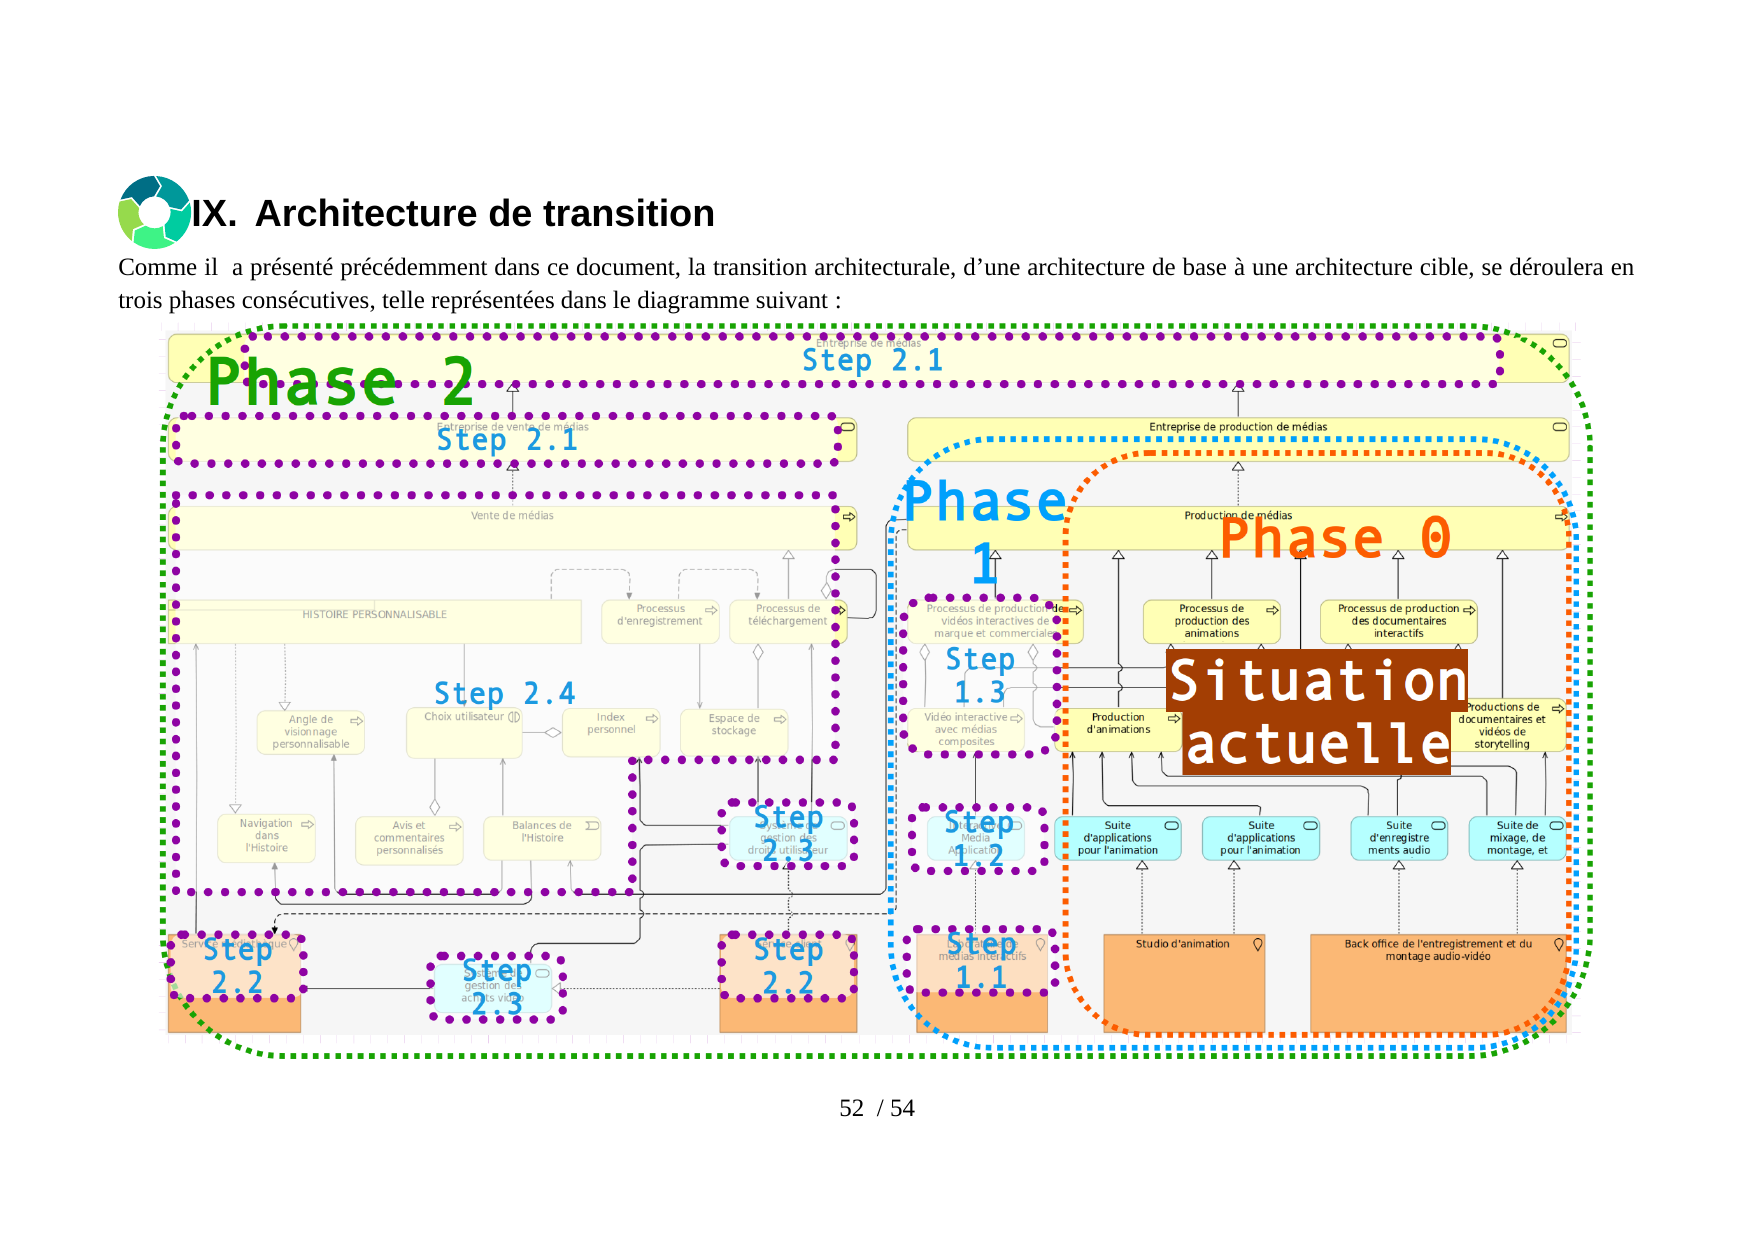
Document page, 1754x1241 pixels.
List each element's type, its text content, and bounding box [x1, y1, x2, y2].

picture [158, 318, 1595, 1060]
subtitle [139, 195, 170, 228]
subtitle Architecture de transition [184, 191, 1636, 235]
text Comme il a présenté précédemment dans ce document, la transition architecturale, d’une architecture de base à une architecture cible, se déroulera en trois phases consécutives, telle représentées dans le diagramme suivant : [118, 252, 1636, 314]
